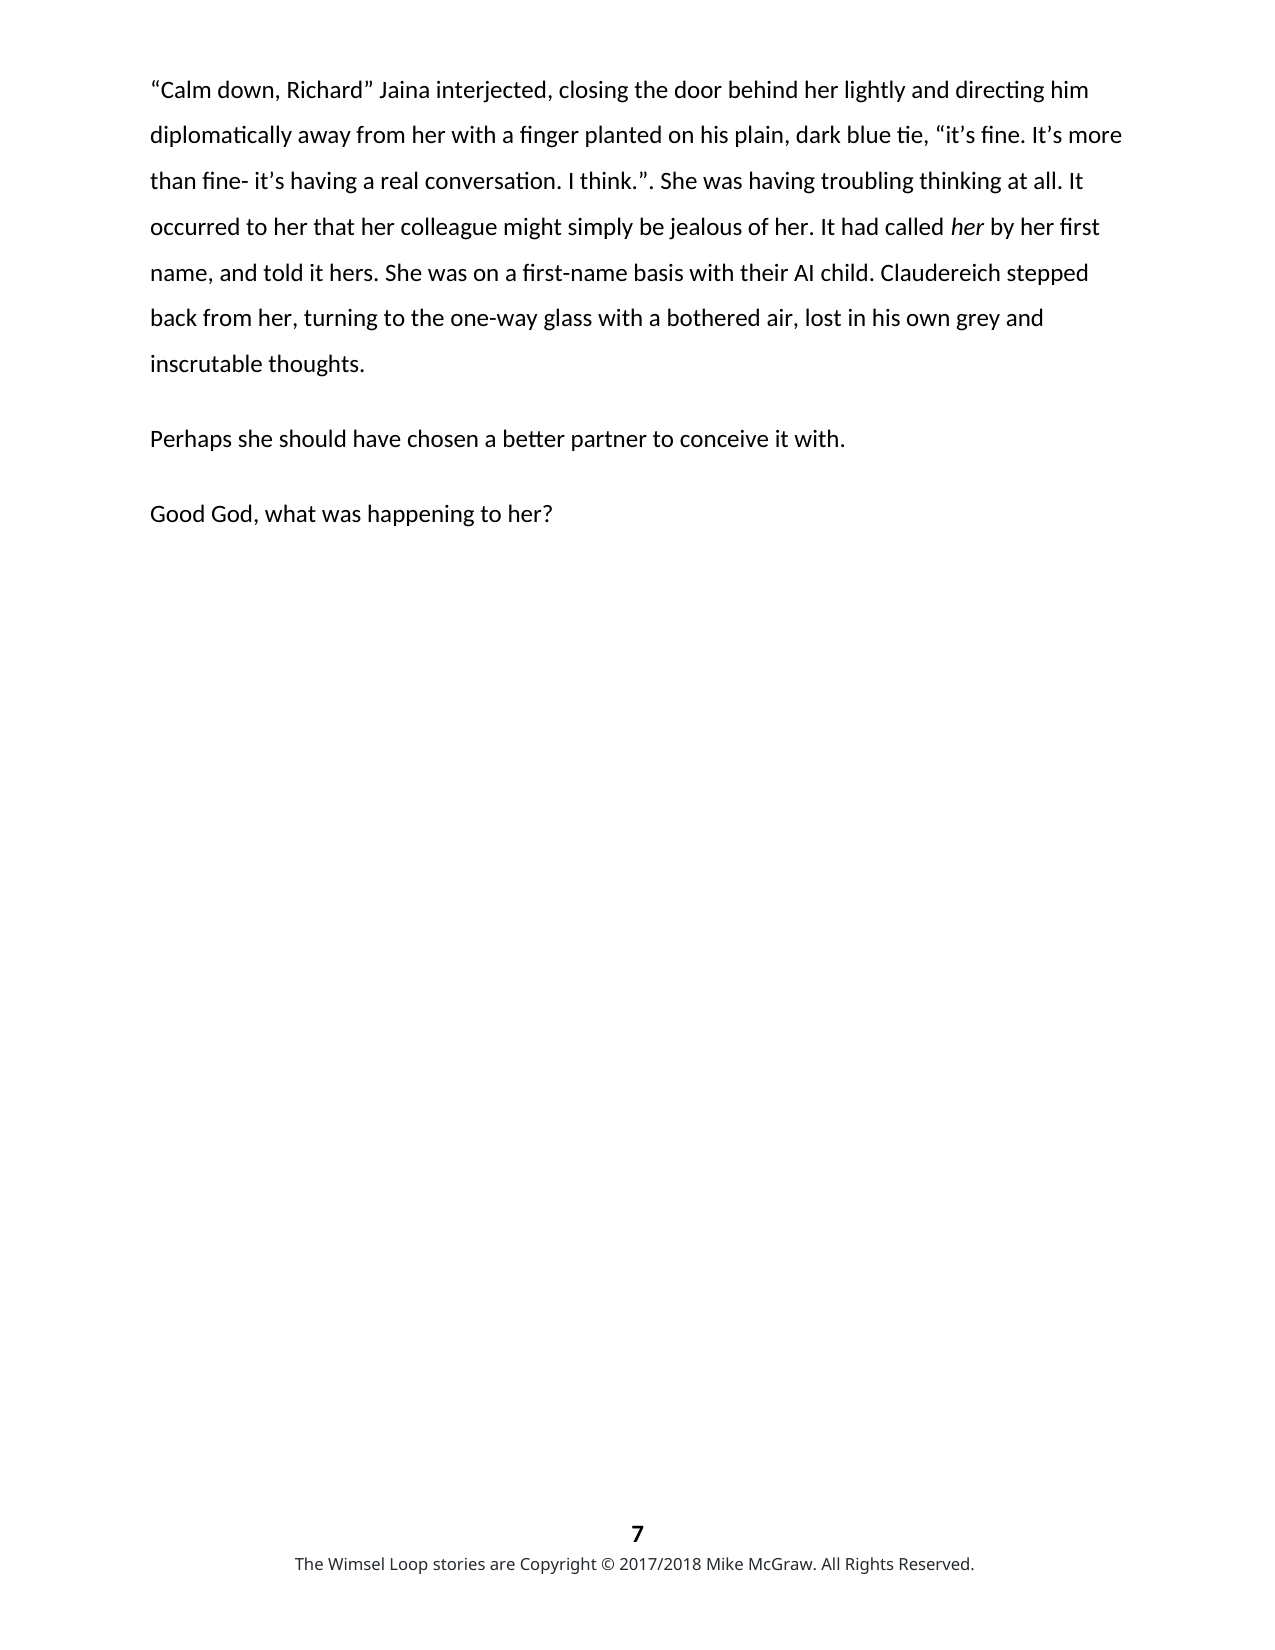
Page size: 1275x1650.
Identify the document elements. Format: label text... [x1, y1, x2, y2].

text Good God, what was happening to her? [150, 498, 1125, 529]
text Perhaps she should have chosen a better partner to conceive it with. [150, 423, 1125, 454]
text “Calm down, Richard” Jaina interjected, closing the door behind her lightly and directing him diplomatically away from her with a finger planted on his plain, dark blue tie, “it’s fine. It’s more than fine- it’s having a real conversation. I think.”. She was having troubling thinking at all. It occurred to her that her colleague might simply be jealous of her. It had called her by her first name, and told it hers. She was on a first-name basis with their AI child. Claudereich stepped back from her, turning to the one-way glass with a bothered air, lost in his own grey and inscrutable thoughts. [150, 74, 1125, 379]
